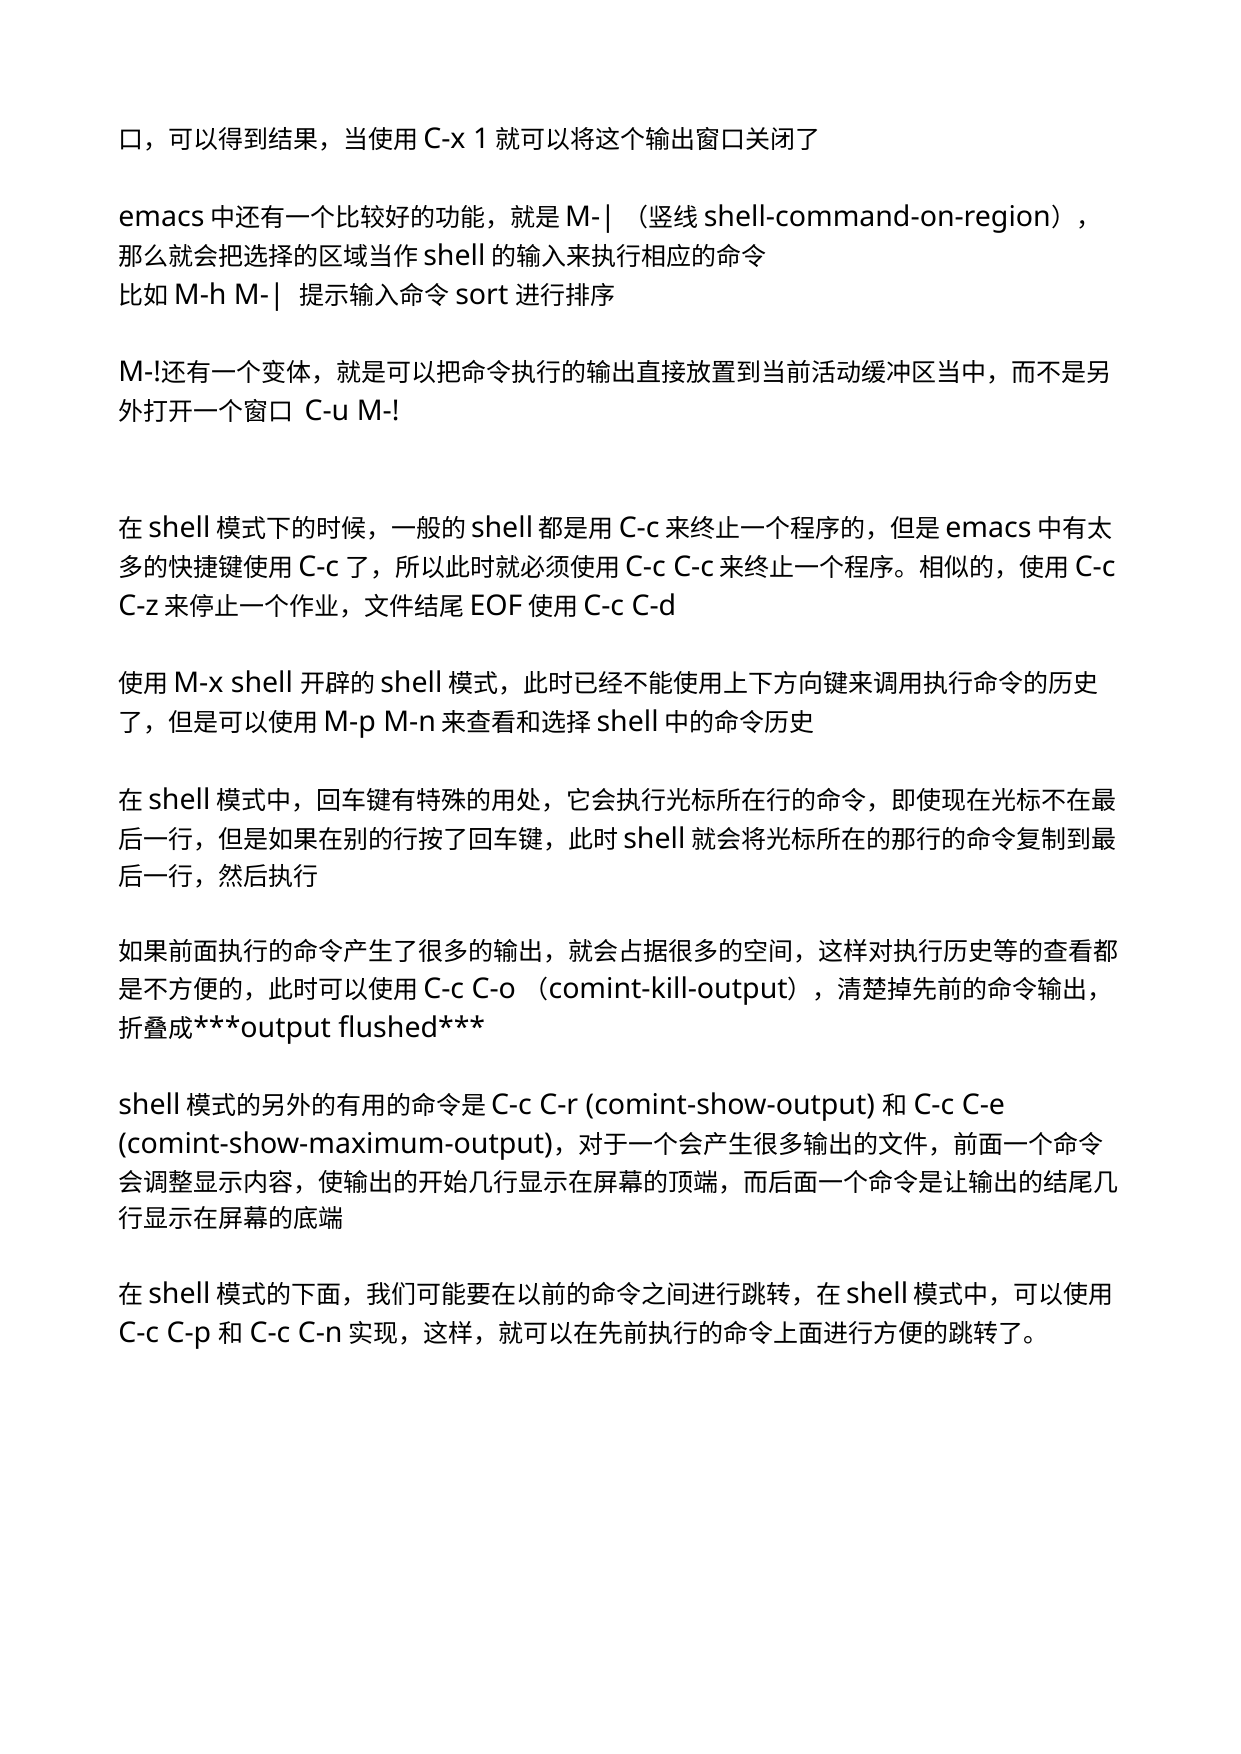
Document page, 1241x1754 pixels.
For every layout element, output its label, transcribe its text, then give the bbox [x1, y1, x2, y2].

text 如果前面执行的命令产生了很多的输出，就会占据很多的空间，这样对执行历史等的查看都是不方便的，此时可以使用C-c C-o （comint-kill-output），清楚掉先前的命令输出，折叠成***output flushed*** [118, 931, 1122, 1045]
text M-!还有一个变体，就是可以把命令执行的输出直接放置到当前活动缓冲区当中，而不是另外打开一个窗口 C-u M-! [118, 351, 1122, 429]
text 口，可以得到结果，当使用C-x 1就可以将这个输出窗口关闭了 [118, 118, 1122, 157]
text 在shell模式下的时候，一般的shell都是用C-c来终止一个程序的，但是emacs中有太多的快捷键使用C-c了，所以此时就必须使用C-c C-c来终止一个程序。相似的，使用C-c C-z来停止一个作业，文件结尾EOF使用C-c C-d [118, 507, 1122, 623]
text 在shell模式中，回车键有特殊的用处，它会执行光标所在行的命令，即使现在光标不在最后一行，但是如果在别的行按了回车键，此时shell就会将光标所在的那行的命令复制到最后一行，然后执行 [118, 779, 1122, 893]
text 在shell模式的下面，我们可能要在以前的命令之间进行跳转，在shell模式中，可以使用 C-c C-p 和 C-c C-n实现，这样，就可以在先前执行的命令上面进行方便的跳转了。 [118, 1273, 1122, 1351]
text 使用M-x shell 开辟的shell模式，此时已经不能使用上下方向键来调用执行命令的历史了，但是可以使用M-p M-n来查看和选择shell中的命令历史 [118, 662, 1122, 740]
text 比如 M-h M-| 提示输入命令 sort 进行排序 [118, 273, 1122, 312]
text emacs中还有一个比较好的功能，就是M-| （竖线 shell-command-on-region），那么就会把选择的区域当作shell的输入来执行相应的命令 [118, 196, 1122, 273]
text shell模式的另外的有用的命令是C-c C-r (comint-show-output) 和 C-c C-e (comint-show-maximum-output)，对于一个会产生很多输出的文件，前面一个命令会调整显示内容，使输出的开始几行显示在屏幕的顶端，而后面一个命令是让输出的结尾几行显示在屏幕的底端 [118, 1084, 1122, 1234]
